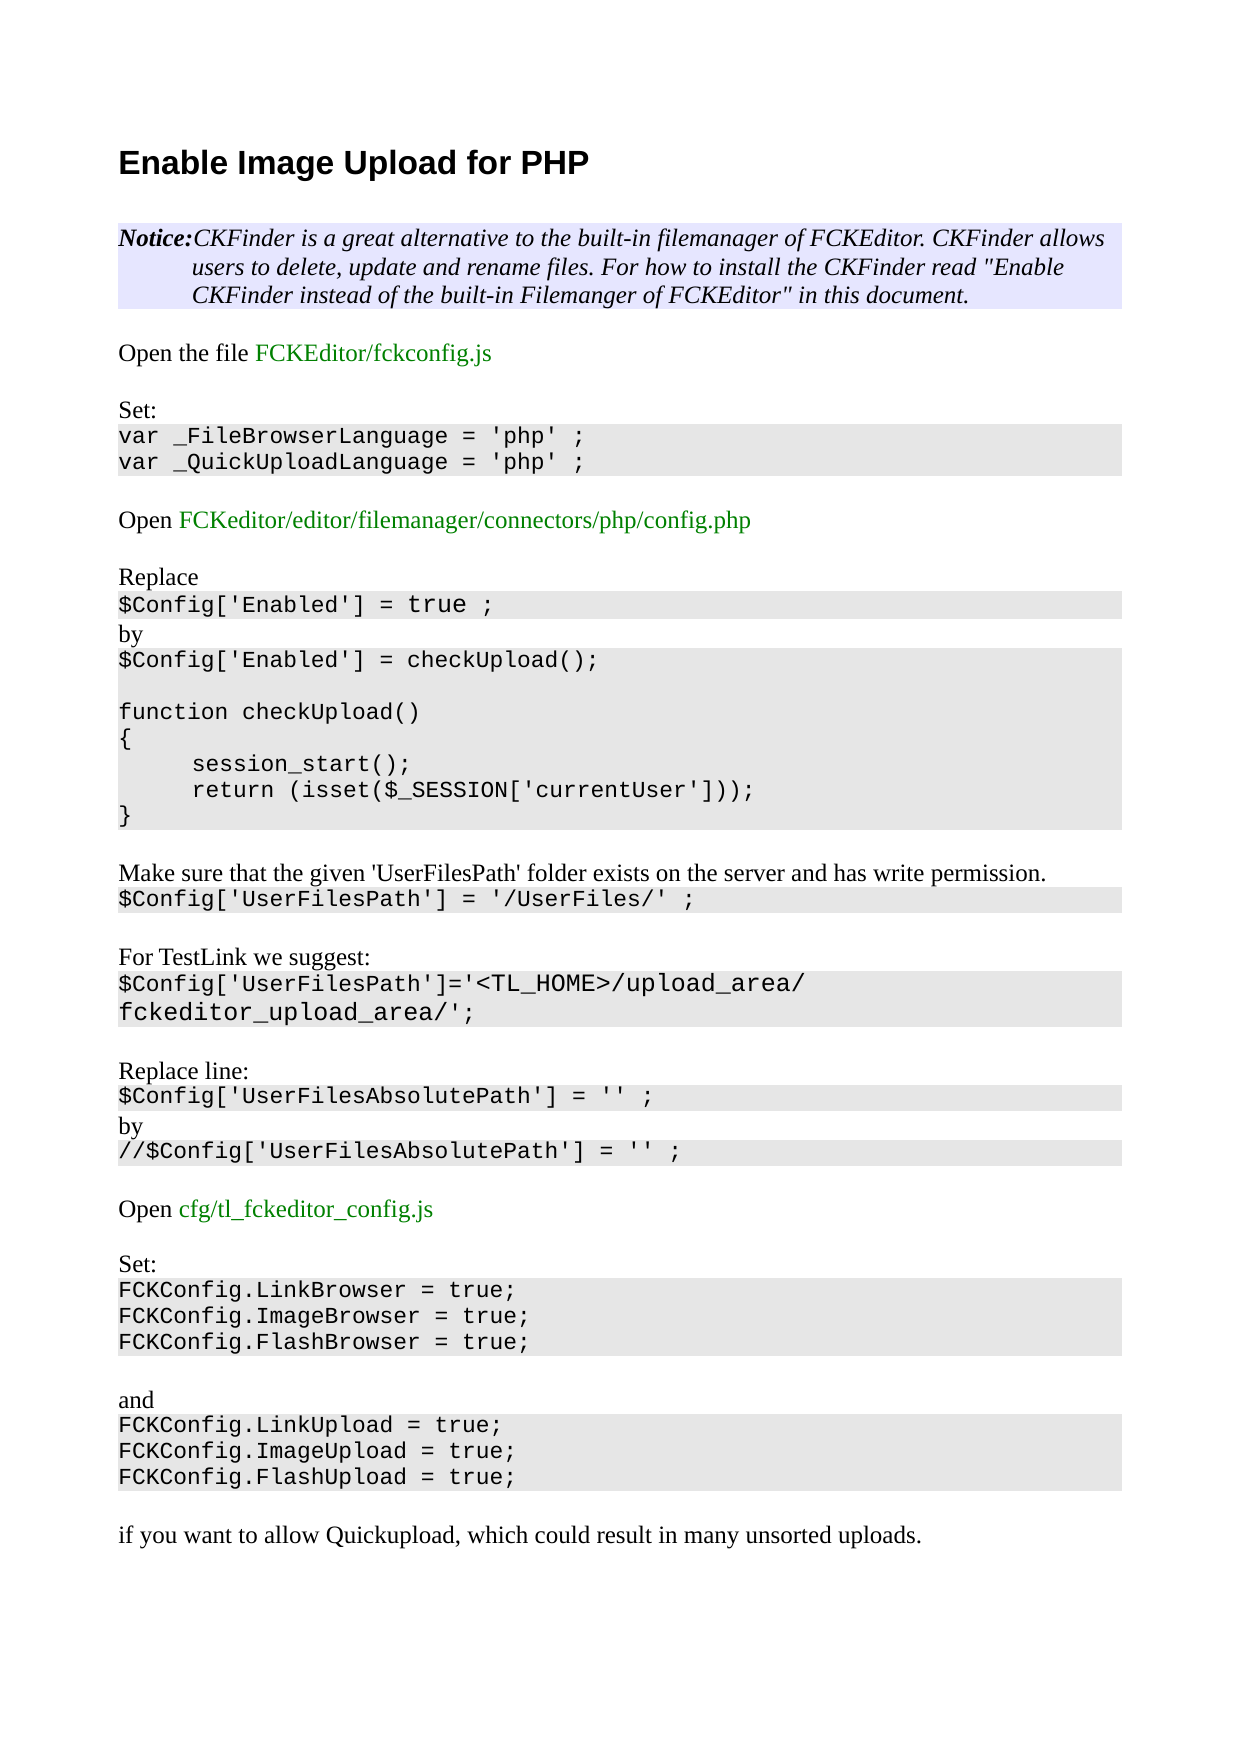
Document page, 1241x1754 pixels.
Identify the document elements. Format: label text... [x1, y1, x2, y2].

text and [118, 1385, 1122, 1413]
text Replace [118, 562, 1122, 591]
text by [118, 1111, 1122, 1139]
text Set: [118, 1249, 1122, 1278]
text if you want to allow Quickupload, which could result in many unsorted uploads. [118, 1520, 1122, 1549]
text For TestLink we suggest: [118, 942, 1122, 971]
text FCKConfig.FlashUpload = true; [118, 1465, 1122, 1491]
text FCKConfig.FlashBrowser = true; [118, 1330, 1122, 1356]
text $Config['UserFilesPath']='<TL_HOME>/upload_area/fckeditor_upload_area/'; [118, 971, 1122, 1027]
text session_start(); [118, 752, 1122, 778]
text Open FCKeditor/editor/filemanager/connectors/php/config.php [118, 505, 1122, 534]
text $Config['UserFilesAbsolutePath'] = '' ; [118, 1085, 1122, 1111]
text function checkUpload() [118, 700, 1122, 726]
text Open cfg/tl_fckeditor_config.js [118, 1194, 1122, 1223]
text FCKConfig.LinkBrowser = true; [118, 1278, 1122, 1304]
text var _FileBrowserLanguage = 'php' ; [118, 424, 1122, 450]
text FCKConfig.ImageBrowser = true; [118, 1304, 1122, 1330]
subtitle Enable Image Upload for PHP [118, 143, 1122, 182]
text var _QuickUploadLanguage = 'php' ; [118, 450, 1122, 476]
text by [118, 619, 1122, 648]
text Set: [118, 396, 1122, 424]
text $Config['Enabled'] = checkUpload(); [118, 648, 1122, 674]
text Replace line: [118, 1056, 1122, 1085]
text FCKConfig.ImageUpload = true; [118, 1439, 1122, 1465]
text { [118, 726, 1122, 752]
text Open the file FCKEditor/fckconfig.js [118, 338, 1122, 367]
text //$Config['UserFilesAbsolutePath'] = '' ; [118, 1139, 1122, 1166]
text return (isset($_SESSION['currentUser'])); [118, 778, 1122, 804]
text Notice:CKFinder is a great alternative to the built-in filemanager of FCKEditor. CKFinder allows users to delete, update and rename files. For how to install the CKFinder read "Enable CKFinder instead of the built-in Filemanger of FCKEditor" in this document. [118, 223, 1122, 309]
text Make sure that the given 'UserFilesPath' folder exists on the server and has write permission. [118, 858, 1122, 887]
text $Config['Enabled'] = true ; [118, 591, 1122, 619]
text FCKConfig.LinkUpload = true; [118, 1413, 1122, 1439]
text $Config['UserFilesPath'] = '/UserFiles/' ; [118, 887, 1122, 913]
text } [118, 804, 1122, 830]
